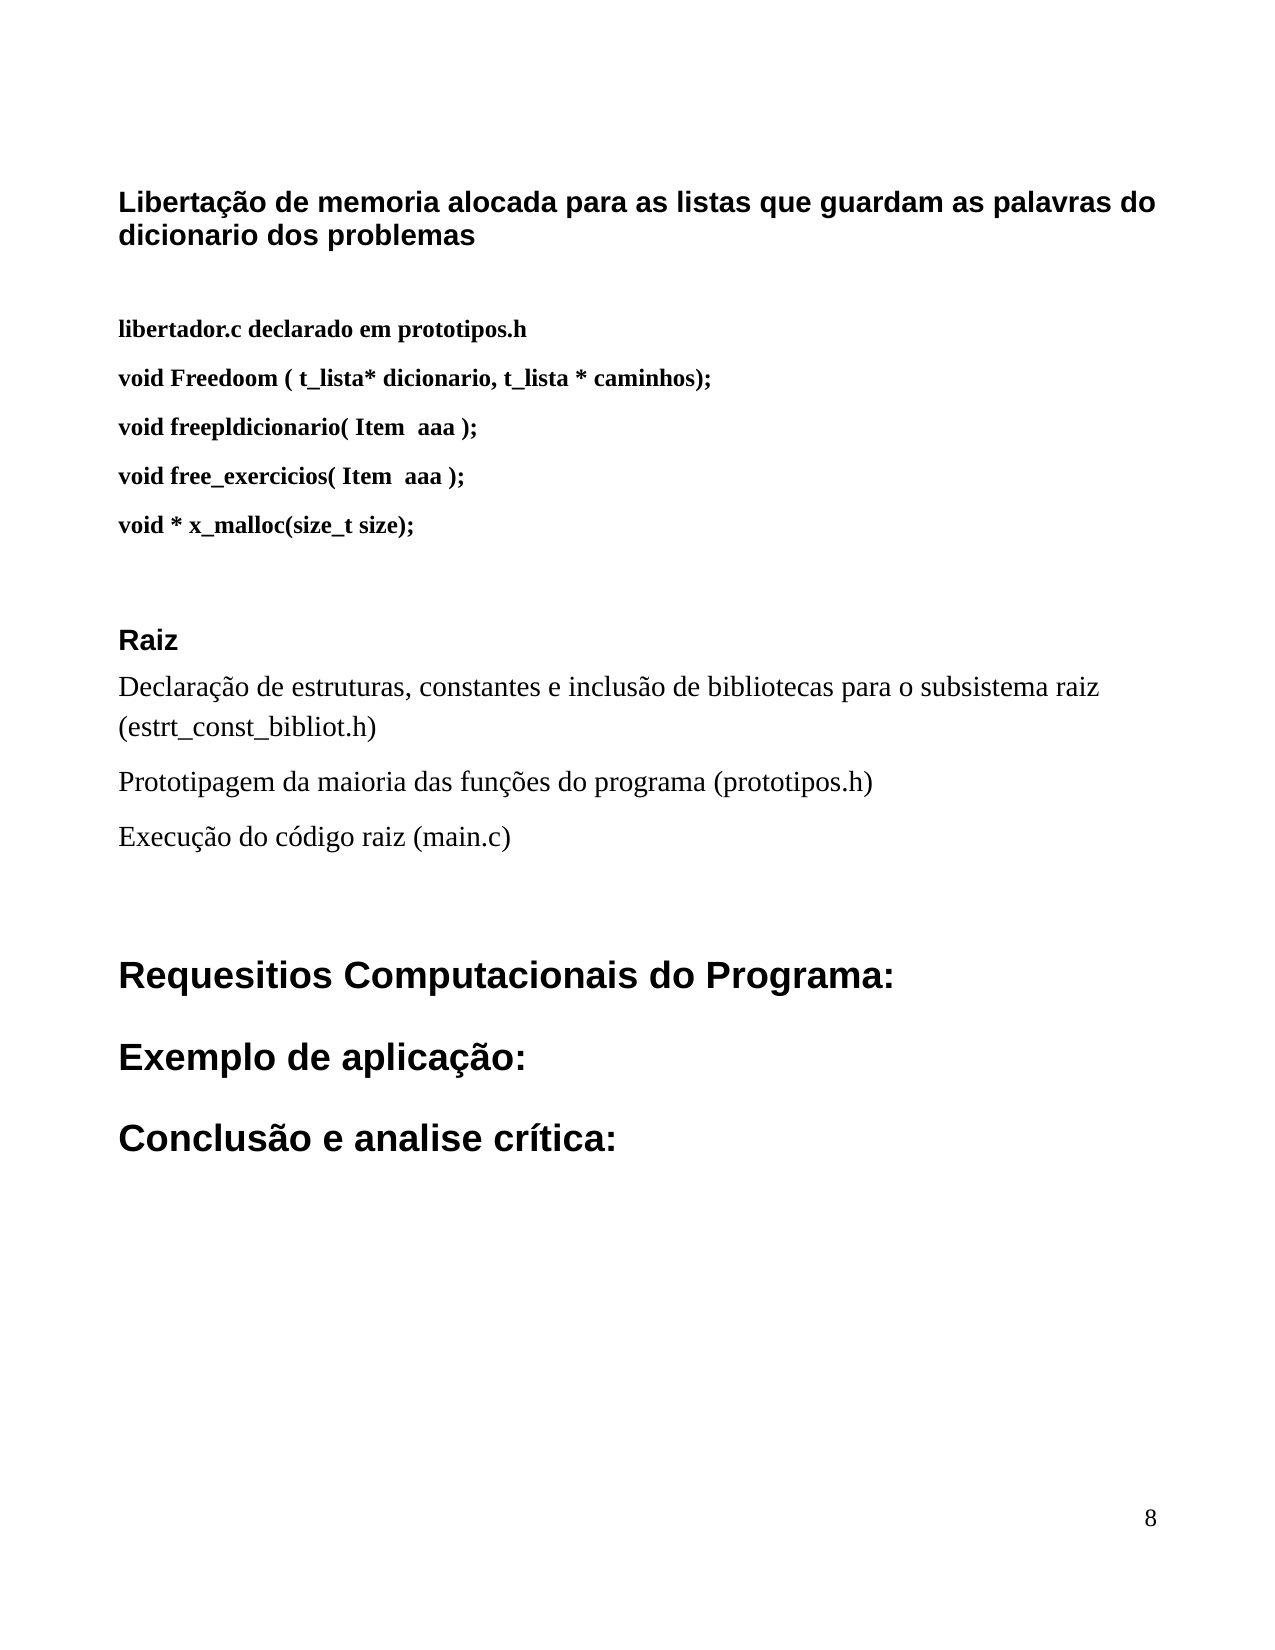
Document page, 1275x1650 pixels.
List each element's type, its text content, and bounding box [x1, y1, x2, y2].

text void * x_malloc(size_t size); [118, 510, 1157, 539]
text void Freedoom ( t_lista* dicionario, t_lista * caminhos); [118, 363, 1157, 391]
text Prototipagem da maioria das funções do programa (prototipos.h) [118, 764, 1157, 797]
subtitle Raiz [118, 623, 1157, 656]
text Declaração de estruturas, constantes e inclusão de bibliotecas para o subsistema raiz (estrt_const_bibliot.h) [118, 669, 1157, 743]
subtitle Libertação de memoria alocada para as listas que guardam as palavras do dicionario dos problemas [118, 184, 1157, 252]
text void free_exercicios( Item aaa ); [118, 461, 1157, 489]
text libertador.c declarado em prototipos.h [118, 314, 1157, 342]
subtitle Conclusão e analise crítica: [118, 1116, 1157, 1159]
text Execução do código raiz (main.c) [118, 819, 1157, 852]
subtitle Exemplo de aplicação: [118, 1034, 1157, 1078]
subtitle Requesitios Computacionais do Programa: [118, 953, 1157, 997]
text void freepldicionario( Item aaa ); [118, 412, 1157, 441]
